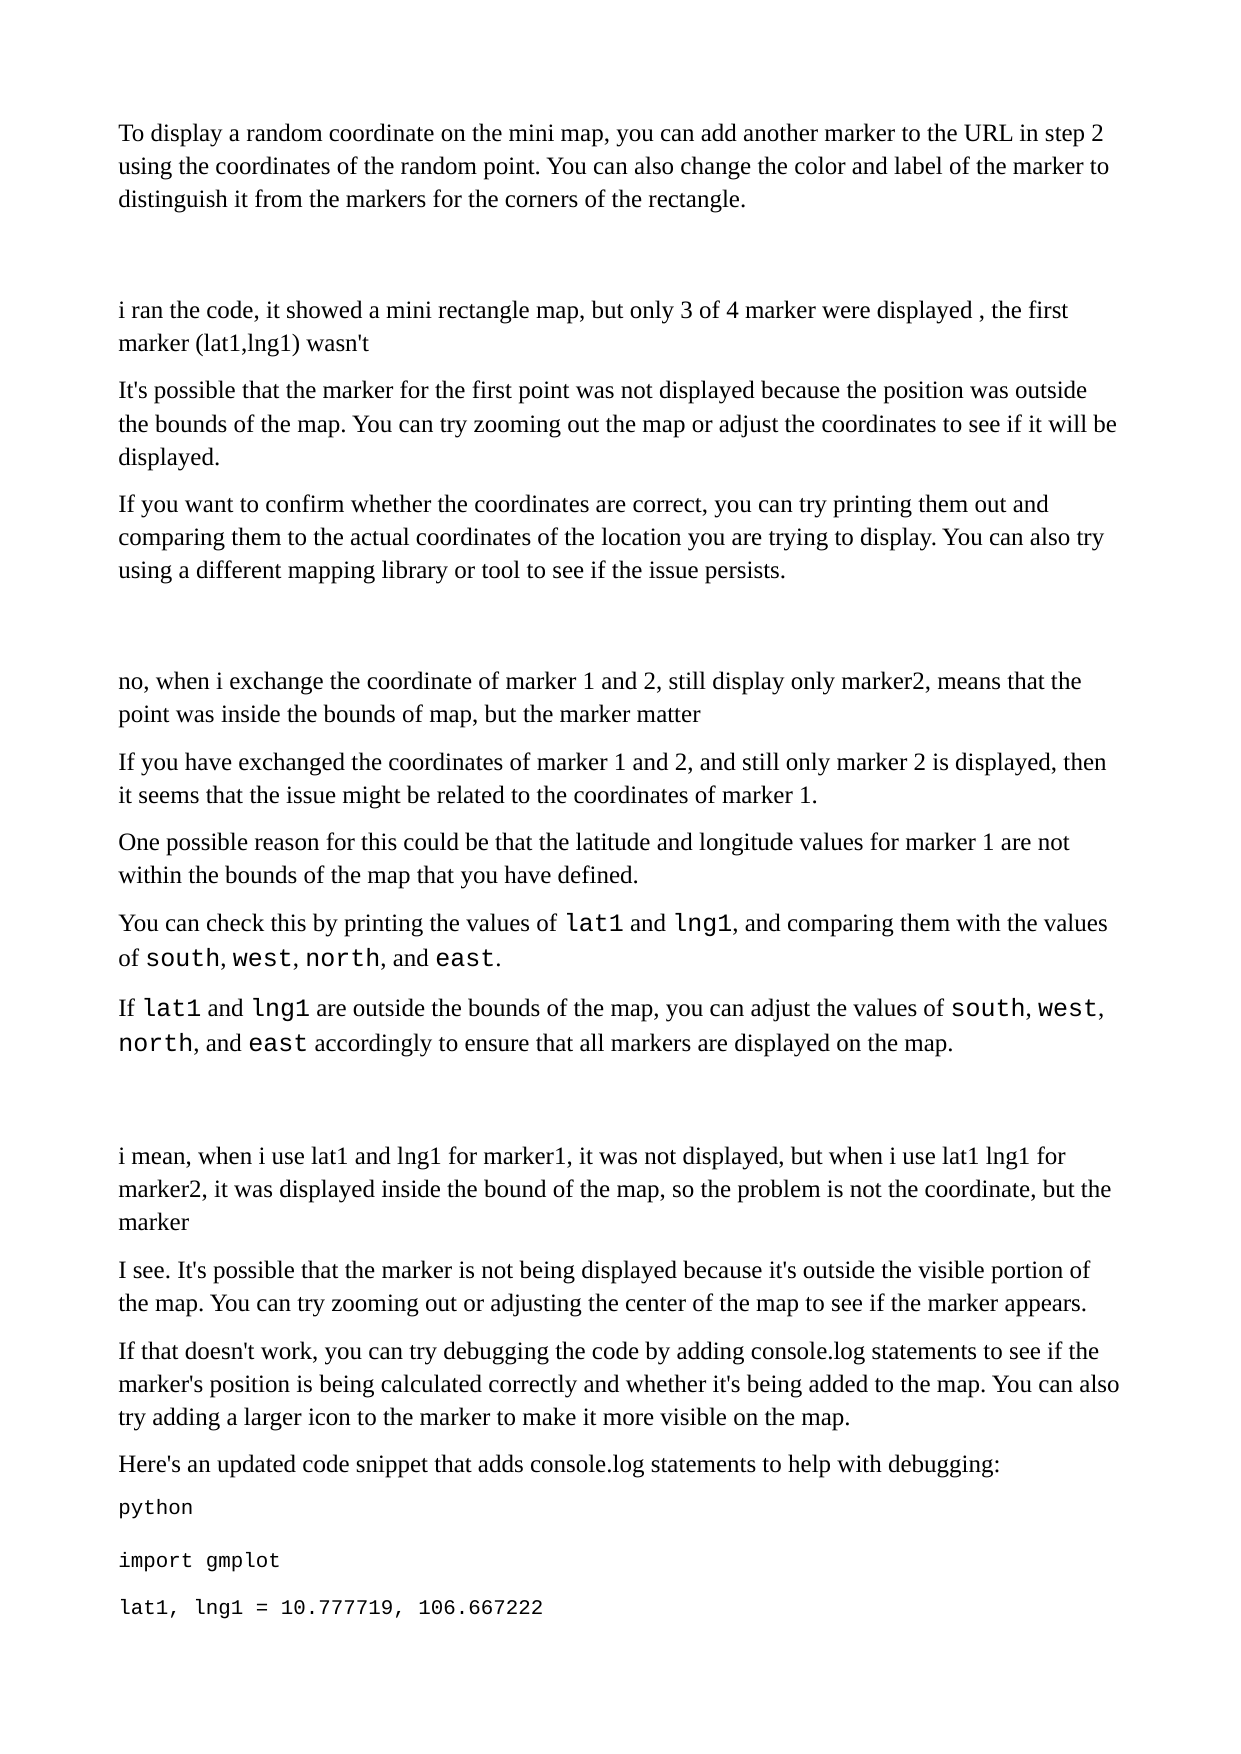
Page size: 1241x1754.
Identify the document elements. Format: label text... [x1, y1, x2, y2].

text i ran the code, it showed a mini rectangle map, but only 3 of 4 marker were displayed , the first marker (lat1,lng1) wasn't [118, 295, 1122, 357]
text import gmplot [118, 1550, 1122, 1574]
text If lat1 and lng1 are outside the bounds of the map, you can adjust the values of south, west, north, and east accordingly to ensure that all markers are displayed on the map. [118, 993, 1122, 1059]
text I see. It's possible that the marker is not being displayed because it's outside the visible portion of the map. You can try zooming out or adjusting the center of the map to see if the marker appears. [118, 1255, 1122, 1317]
text Here's an updated code snippet that adds console.log statements to help with debugging: [118, 1449, 1122, 1478]
text no, when i exchange the coordinate of marker 1 and 2, still display only marker2, means that the point was inside the bounds of map, but the marker matter [118, 666, 1122, 728]
text lat1, lng1 = 10.777719, 106.667222 [118, 1597, 1122, 1621]
text To display a random coordinate on the mini map, you can add another marker to the URL in step 2 using the coordinates of the random point. You can also change the color and label of the marker to distinguish it from the markers for the corners of the rectangle. [118, 118, 1122, 213]
text It's possible that the marker for the first point was not displayed because the position was outside the bounds of the map. You can try zooming out the map or adjust the coordinates to see if it will be displayed. [118, 376, 1122, 470]
text One possible reason for this could be that the latitude and longitude values for marker 1 are not within the bounds of the map that you have defined. [118, 827, 1122, 889]
text If that doesn't work, you can try debugging the code by adding console.log statements to see if the marker's position is being calculated correctly and whether it's being added to the map. You can also try adding a larger icon to the marker to make it more visible on the map. [118, 1336, 1122, 1431]
text python [118, 1497, 1122, 1521]
text You can check this by printing the values of lat1 and lng1, and comparing them with the values of south, west, north, and east. [118, 908, 1122, 974]
text If you have exchanged the coordinates of marker 1 and 2, and still only marker 2 is displayed, then it seems that the issue might be related to the coordinates of marker 1. [118, 747, 1122, 808]
text i mean, when i use lat1 and lng1 for marker1, it was not displayed, but when i use lat1 lng1 for marker2, it was displayed inside the bound of the map, so the problem is not the coordinate, but the marker [118, 1141, 1122, 1236]
text If you want to confirm whether the coordinates are correct, you can try printing them out and comparing them to the actual coordinates of the location you are trying to display. You can also try using a different mapping library or tool to see if the issue persists. [118, 489, 1122, 584]
